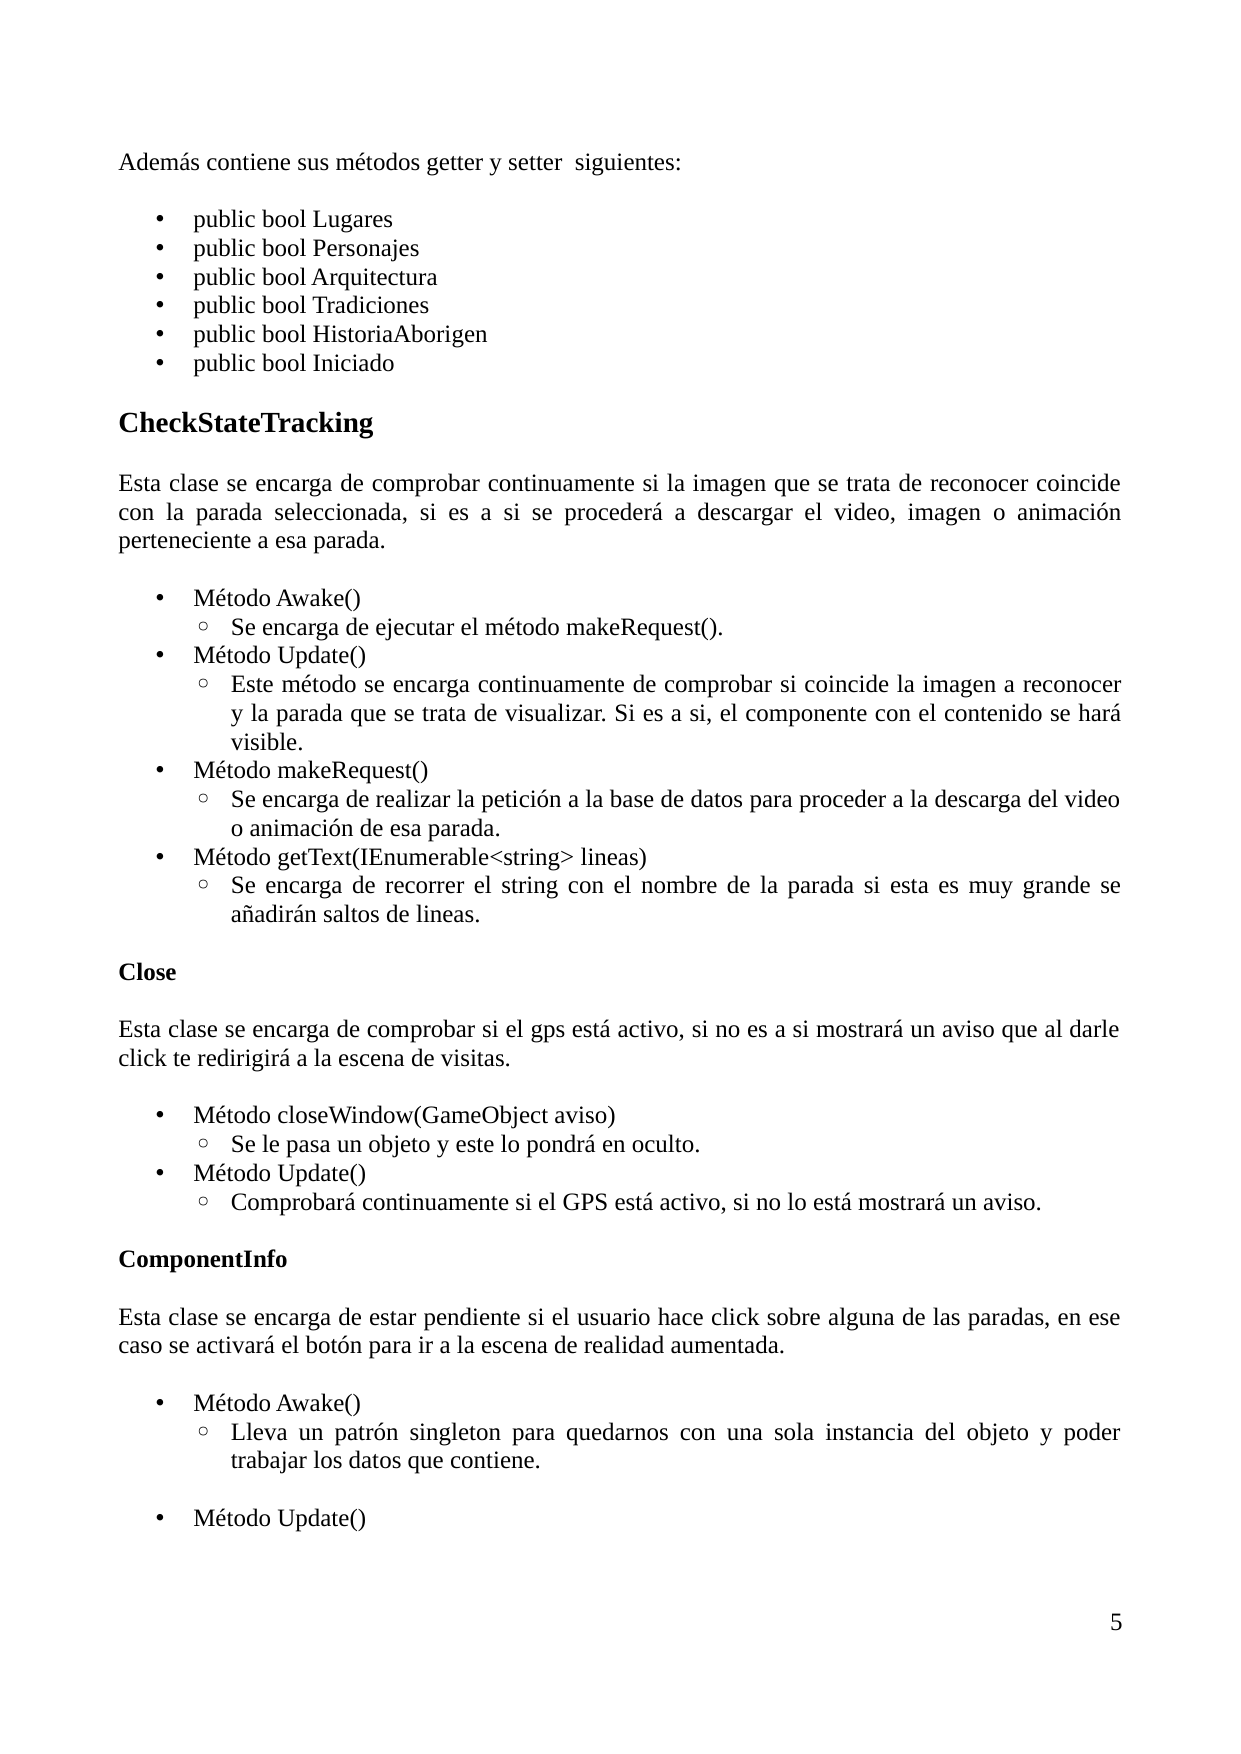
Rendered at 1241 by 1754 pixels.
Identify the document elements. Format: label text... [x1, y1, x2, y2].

text Esta clase se encarga de comprobar continuamente si la imagen que se trata de reconocer coincide con la parada seleccionada, si es a si se procederá a descargar el video, imagen o animación perteneciente a esa parada. [118, 468, 1122, 554]
list public bool HistoriaAborigen [156, 319, 1122, 348]
list public bool Iniciado [156, 348, 1122, 377]
list Se encarga de realizar la petición a la base de datos para proceder a la descarga del video o animación de esa parada. [193, 784, 1122, 842]
list public bool Personajes [156, 233, 1122, 262]
text Esta clase se encarga de comprobar si el gps está activo, si no es a si mostrará un aviso que al darle click te redirigirá a la escena de visitas. [118, 1014, 1122, 1072]
list Método closeWindow(GameObject aviso) [156, 1100, 1122, 1129]
text ComponentInfo [118, 1244, 1122, 1273]
list Se le pasa un objeto y este lo pondrá en oculto. [193, 1129, 1122, 1158]
text CheckStateTracking [118, 406, 1122, 439]
text Además contiene sus métodos getter y setter siguientes: [118, 147, 1122, 176]
list public bool Arquitectura [156, 262, 1122, 291]
list Método Update() [156, 1158, 1122, 1187]
list Método Update() [156, 640, 1122, 669]
list Método Update() [156, 1503, 1122, 1532]
list Se encarga de recorrer el string con el nombre de la parada si esta es muy grande se añadirán saltos de lineas. [193, 870, 1122, 928]
list Lleva un patrón singleton para quedarnos con una sola instancia del objeto y poder trabajar los datos que contiene. [193, 1417, 1122, 1474]
list Comprobará continuamente si el GPS está activo, si no lo está mostrará un aviso. [193, 1187, 1122, 1215]
list Método getText(IEnumerable<string> lineas) [156, 842, 1122, 870]
list Se encarga de ejecutar el método makeRequest(). [193, 612, 1122, 640]
list Método Awake() [156, 1388, 1122, 1417]
text Esta clase se encarga de estar pendiente si el usuario hace click sobre alguna de las paradas, en ese caso se activará el botón para ir a la escena de realidad aumentada. [118, 1302, 1122, 1359]
list Método makeRequest() [156, 755, 1122, 784]
list public bool Tradiciones [156, 291, 1122, 319]
text Close [118, 957, 1122, 985]
list public bool Lugares [156, 204, 1122, 233]
list Este método se encarga continuamente de comprobar si coincide la imagen a reconocer y la parada que se trata de visualizar. Si es a si, el componente con el contenido se hará visible. [193, 669, 1122, 755]
list Método Awake() [156, 583, 1122, 612]
